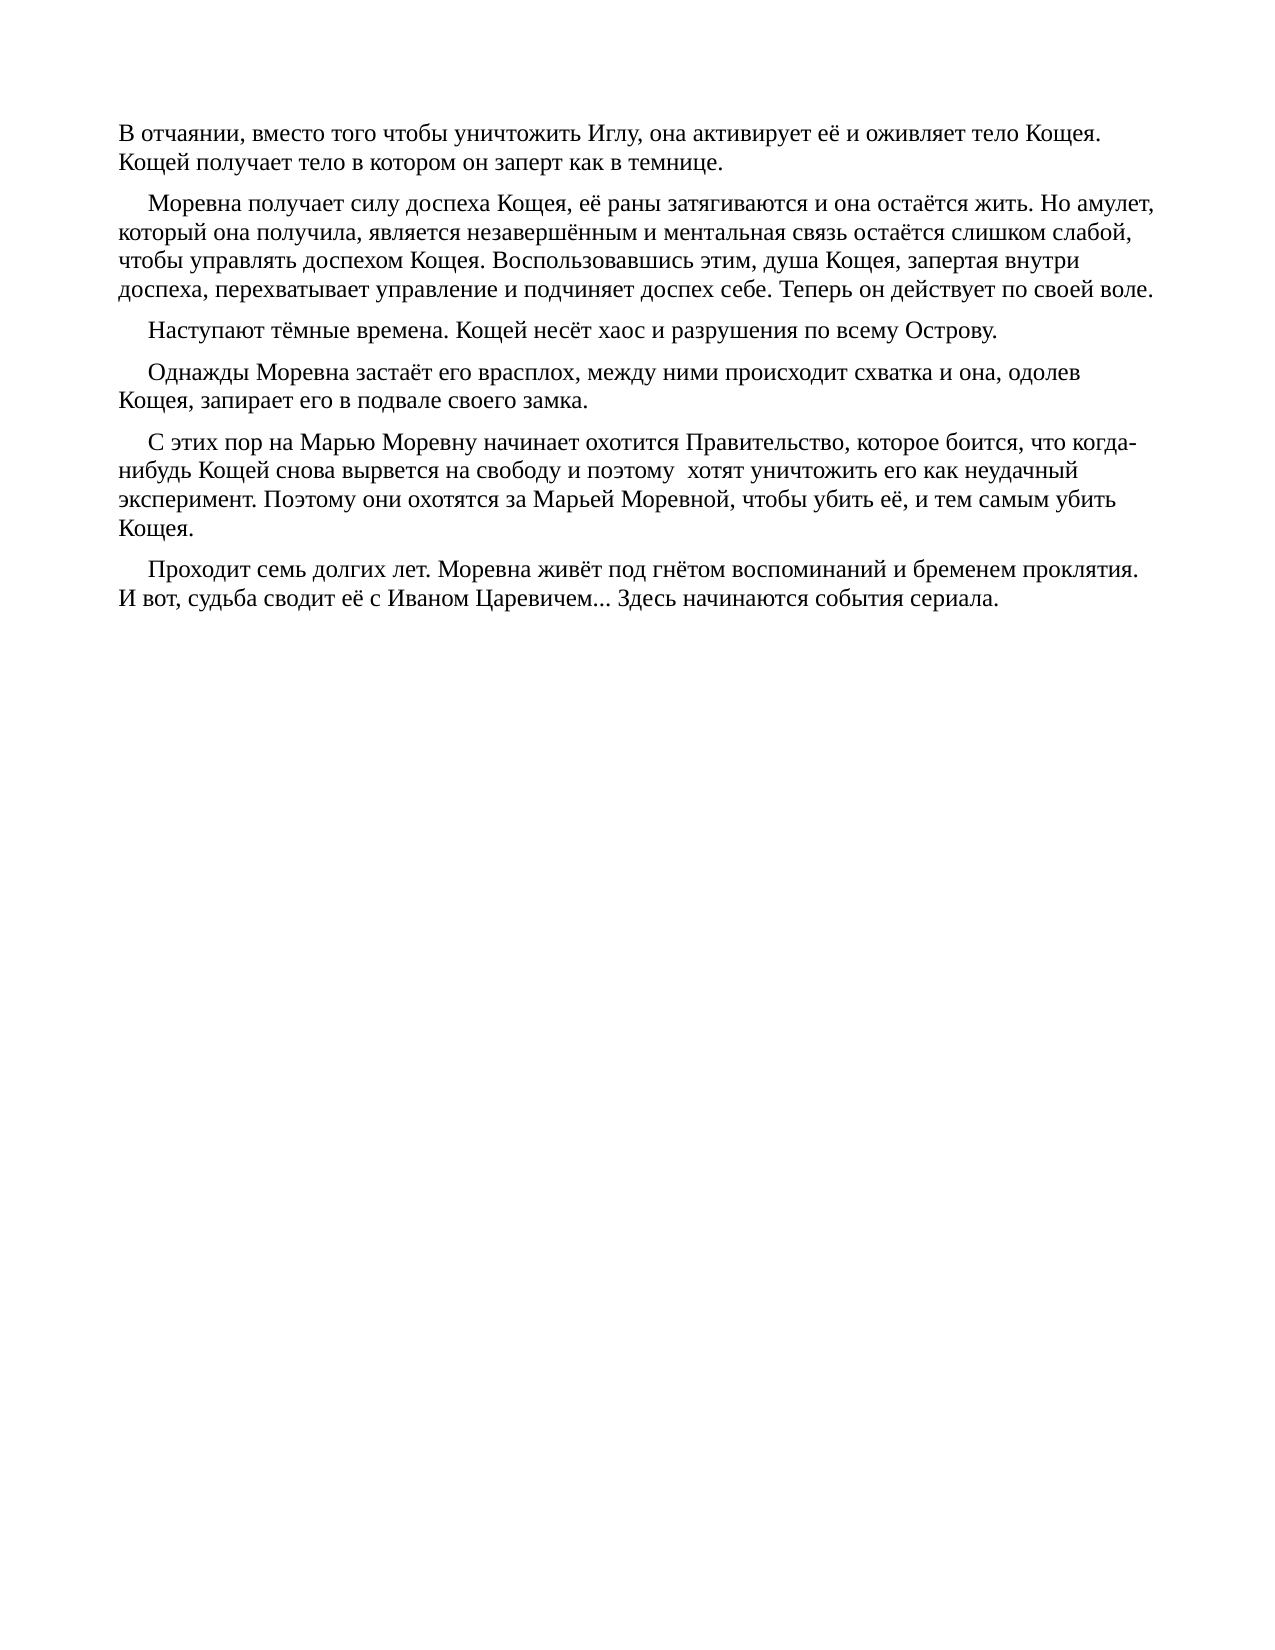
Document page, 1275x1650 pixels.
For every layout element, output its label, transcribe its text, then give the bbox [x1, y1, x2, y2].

text В отчаянии, вместо того чтобы уничтожить Иглу, она активирует её и оживляет тело Кощея. Кощей получает тело в котором он заперт как в темнице. [118, 118, 1157, 176]
text Однажды Моревна застаёт его врасплох, между ними происходит схватка и она, одолев Кощея, запирает его в подвале своего замка. [118, 357, 1157, 414]
text Наступают тёмные времена. Кощей несёт хаос и разрушения по всему Острову. [118, 316, 1157, 344]
text С этих пор на Марью Моревну начинает охотится Правительство, которое боится, что когда-нибудь Кощей снова вырвется на свободу и поэтому хотят уничтожить его как неудачный эксперимент. Поэтому они охотятся за Марьей Моревной, чтобы убить её, и тем самым убить Кощея. [118, 427, 1157, 542]
text Моревна получает силу доспеха Кощея, её раны затягиваются и она остаётся жить. Но амулет, который она получила, является незавершённым и ментальная связь остаётся слишком слабой, чтобы управлять доспехом Кощея. Воспользовавшись этим, душа Кощея, запертая внутри доспеха, перехватывает управление и подчиняет доспех себе. Теперь он действует по своей воле. [118, 188, 1157, 303]
text Проходит семь долгих лет. Моревна живёт под гнётом воспоминаний и бременем проклятия. И вот, судьба сводит её с Иваном Царевичем... Здесь начинаются события сериала. [118, 554, 1157, 612]
